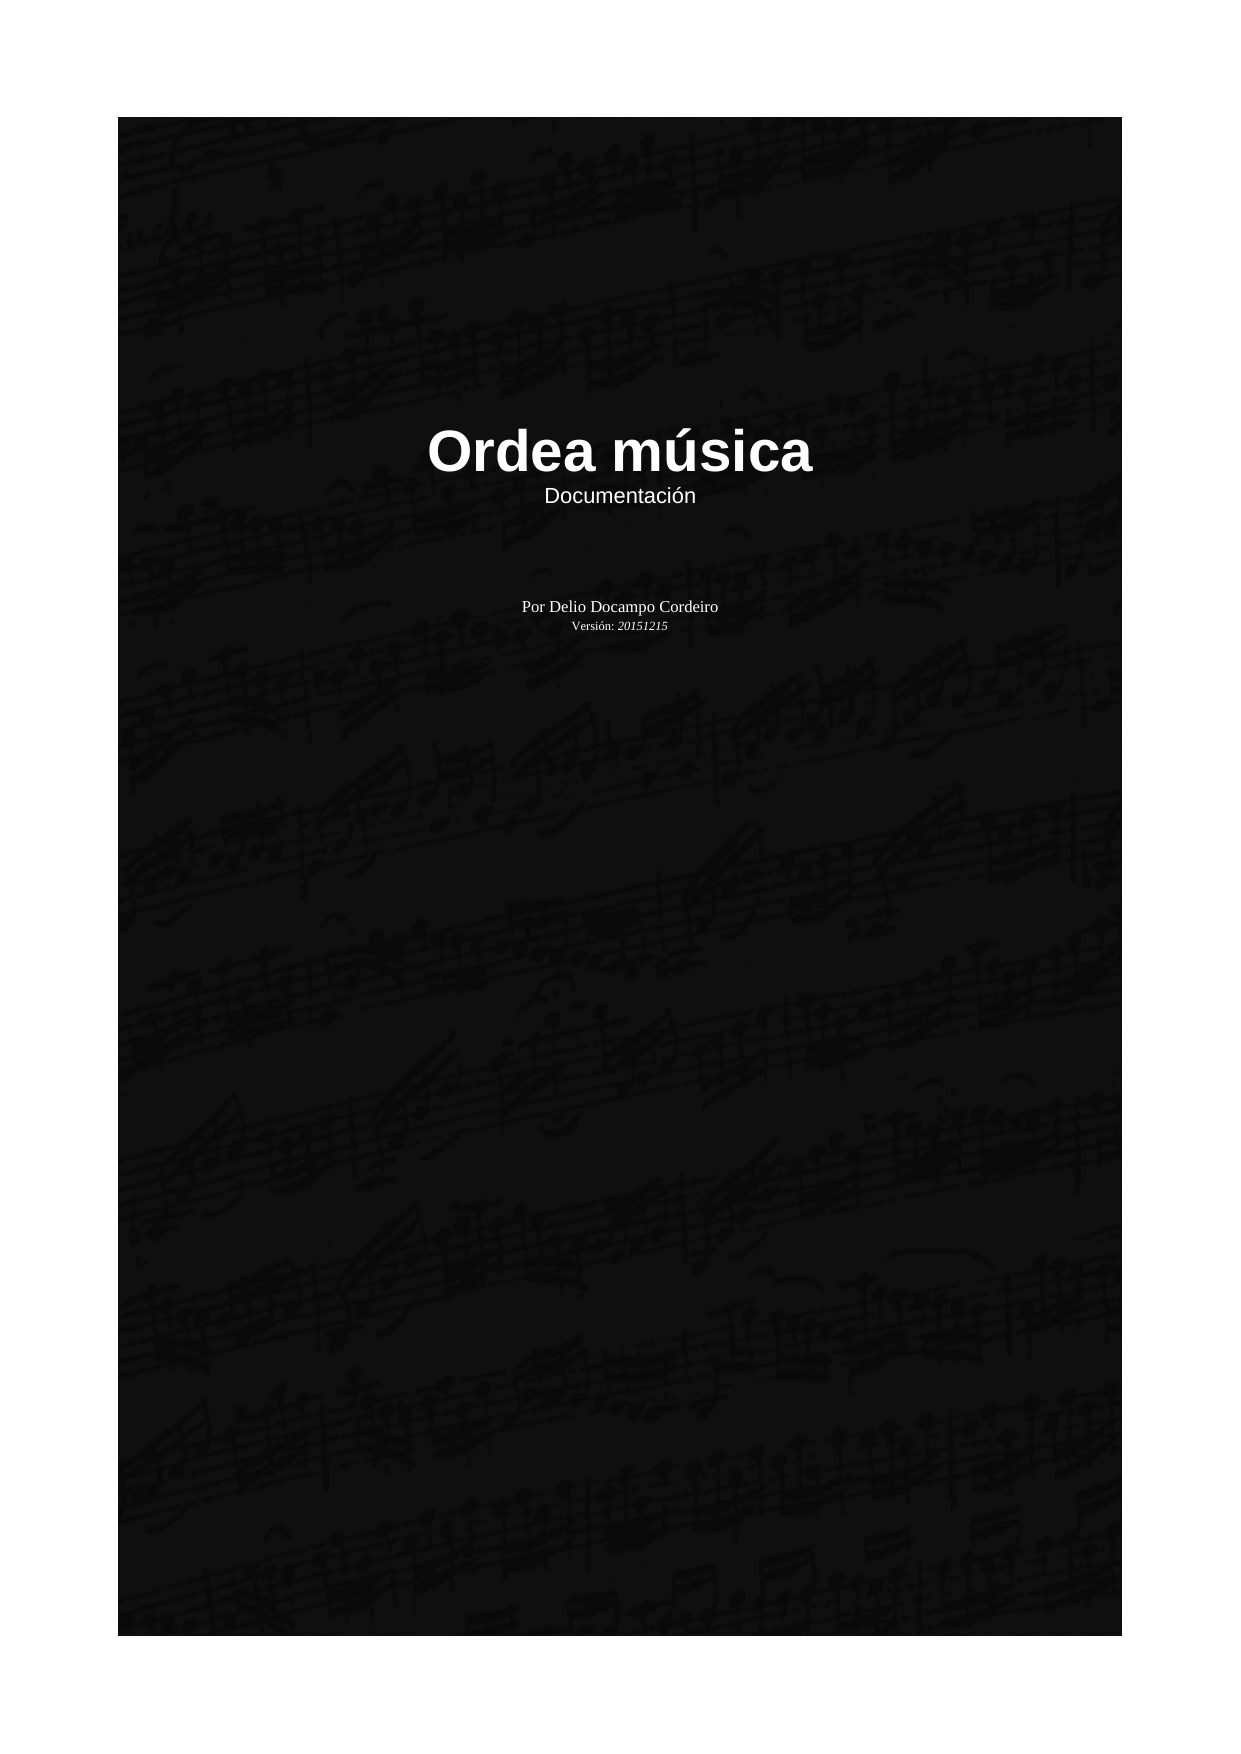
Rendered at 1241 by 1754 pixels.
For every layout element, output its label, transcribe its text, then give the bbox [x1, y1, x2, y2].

picture [118, 117, 1122, 1636]
text Por Delio Docampo Cordeiro Versión: 20151215 [121, 597, 1119, 633]
title Ordea música Documentación [121, 416, 1119, 509]
